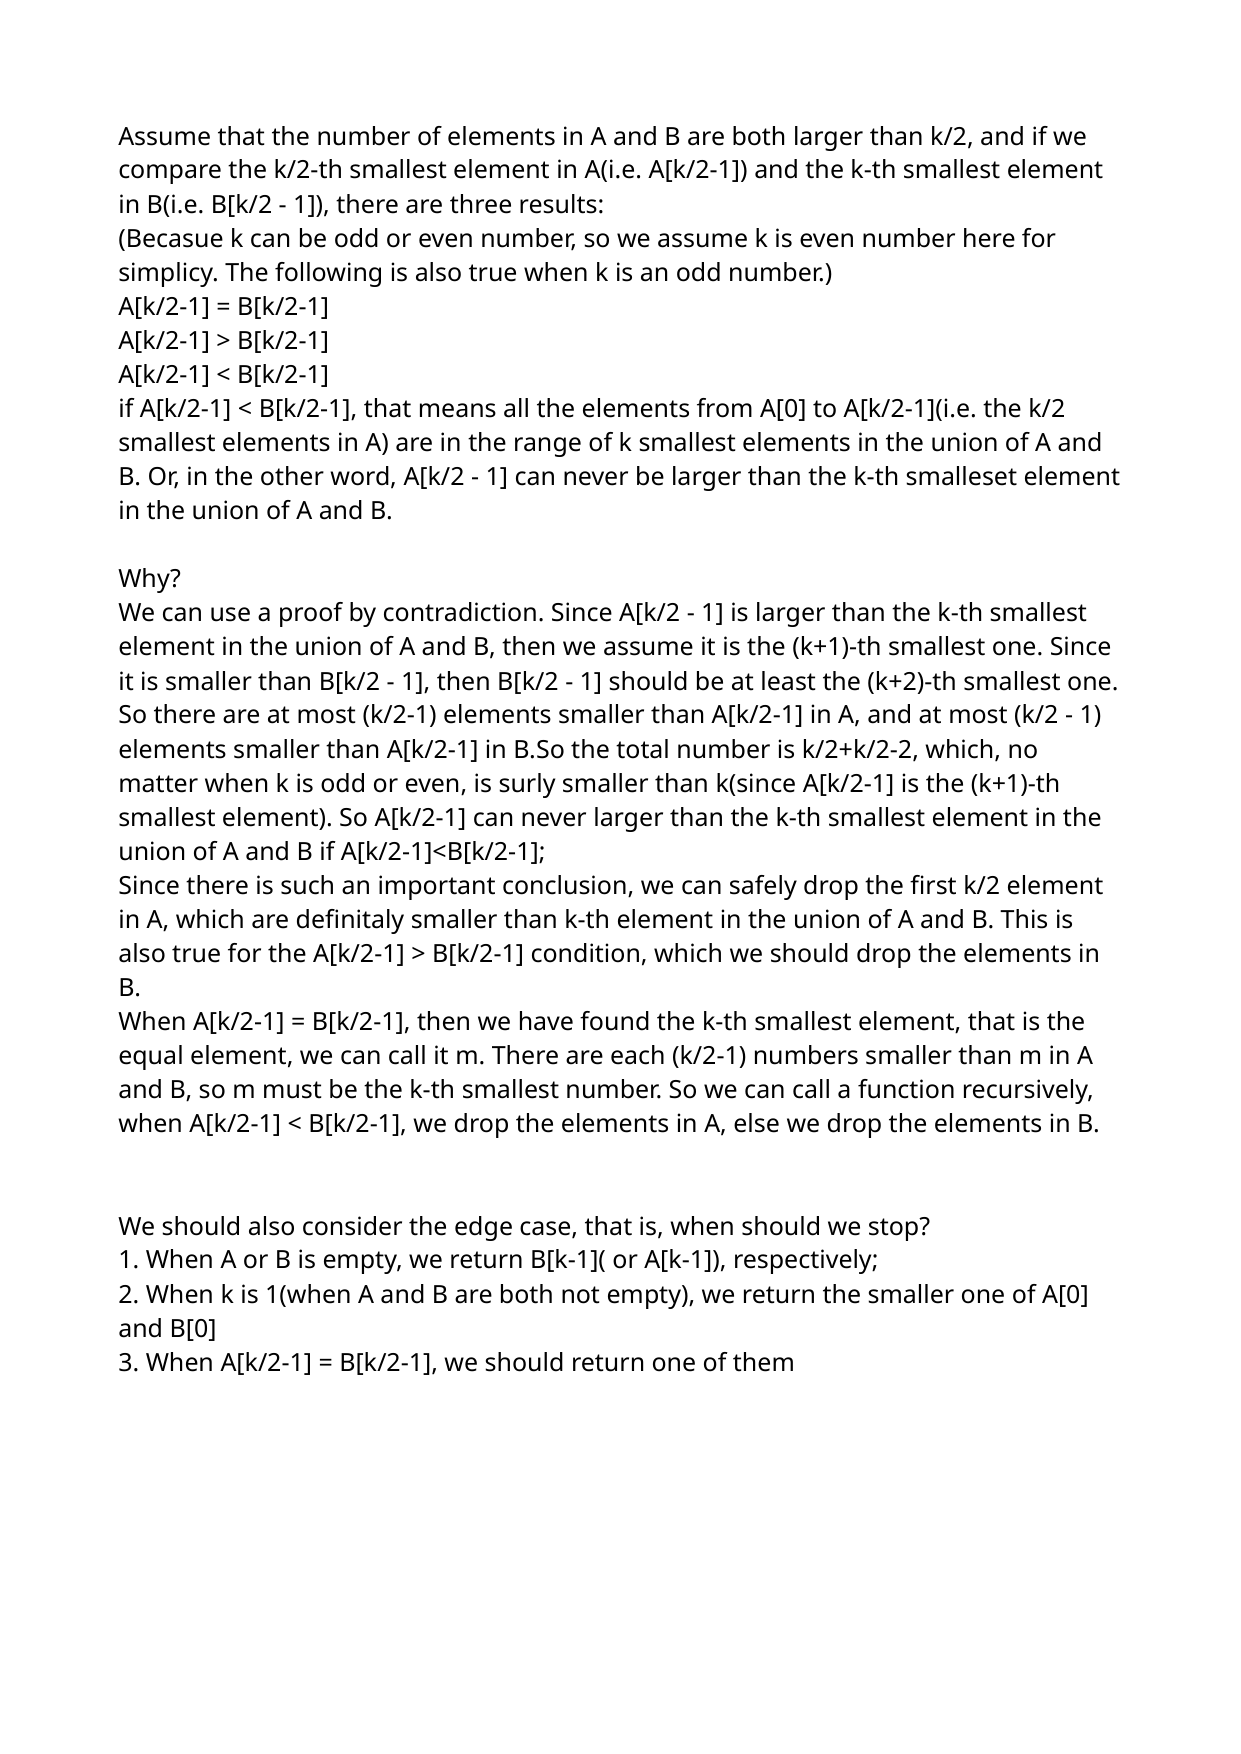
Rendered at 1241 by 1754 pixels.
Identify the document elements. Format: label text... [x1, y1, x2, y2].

text Assume that the number of elements in A and B are both larger than k/2, and if we compare the k/2-th smallest element in A(i.e. A[k/2-1]) and the k-th smallest element in B(i.e. B[k/2 - 1]), there are three results: (Becasue k can be odd or even number, so we assume k is even number here for simplicy. The following is also true when k is an odd number.) A[k/2-1] = B[k/2-1] A[k/2-1] > B[k/2-1] A[k/2-1] < B[k/2-1] if A[k/2-1] < B[k/2-1], that means all the elements from A[0] to A[k/2-1](i.e. the k/2 smallest elements in A) are in the range of k smallest elements in the union of A and B. Or, in the other word, A[k/2 - 1] can never be larger than the k-th smalleset element in the union of A and B. Why? We can use a proof by contradiction. Since A[k/2 - 1] is larger than the k-th smallest element in the union of A and B, then we assume it is the (k+1)-th smallest one. Since it is smaller than B[k/2 - 1], then B[k/2 - 1] should be at least the (k+2)-th smallest one. So there are at most (k/2-1) elements smaller than A[k/2-1] in A, and at most (k/2 - 1) elements smaller than A[k/2-1] in B.So the total number is k/2+k/2-2, which, no matter when k is odd or even, is surly smaller than k(since A[k/2-1] is the (k+1)-th smallest element). So A[k/2-1] can never larger than the k-th smallest element in the union of A and B if A[k/2-1]<B[k/2-1]; Since there is such an important conclusion, we can safely drop the first k/2 element in A, which are definitaly smaller than k-th element in the union of A and B. This is also true for the A[k/2-1] > B[k/2-1] condition, which we should drop the elements in B. When A[k/2-1] = B[k/2-1], then we have found the k-th smallest element, that is the equal element, we can call it m. There are each (k/2-1) numbers smaller than m in A and B, so m must be the k-th smallest number. So we can call a function recursively, when A[k/2-1] < B[k/2-1], we drop the elements in A, else we drop the elements in B. We should also consider the edge case, that is, when should we stop? 1. When A or B is empty, we return B[k-1]( or A[k-1]), respectively; 2. When k is 1(when A and B are both not empty), we return the smaller one of A[0] and B[0] 3. When A[k/2-1] = B[k/2-1], we should return one of them [118, 118, 1122, 1412]
